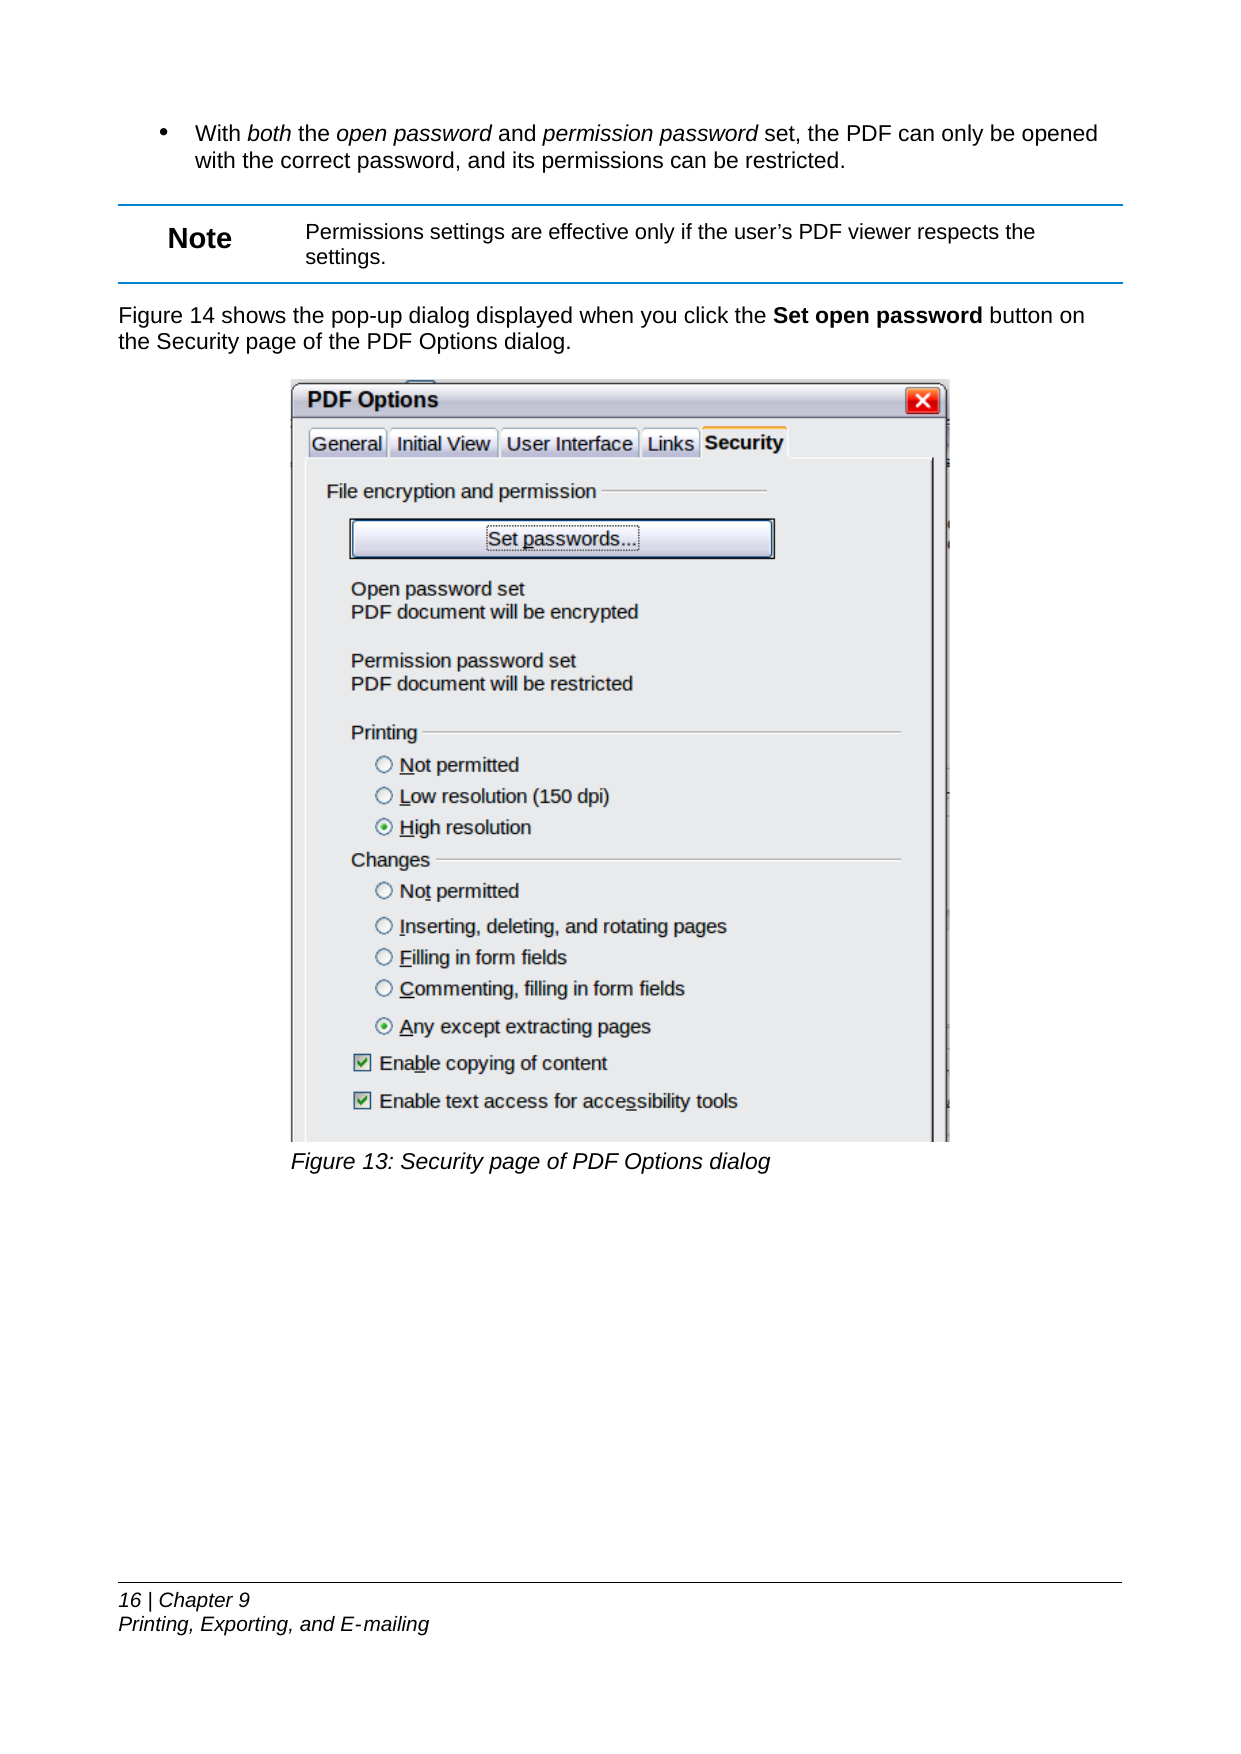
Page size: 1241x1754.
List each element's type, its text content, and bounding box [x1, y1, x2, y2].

list With both the open password and permission password set, the PDF can only be opened with the correct password, and its permissions can be restricted. [156, 118, 1122, 174]
table_header Note [118, 206, 281, 282]
table_header Permissions settings are effective only if the user’s PDF viewer respects the settings. [281, 206, 1122, 282]
text Figure 258 shows the pop-up dialog displayed when you click the Set open password button on the Security page of the PDF Options dialog. [118, 302, 1122, 354]
text Figure 257: Security page of PDF Options dialog [291, 1148, 949, 1174]
picture [290, 379, 950, 1142]
